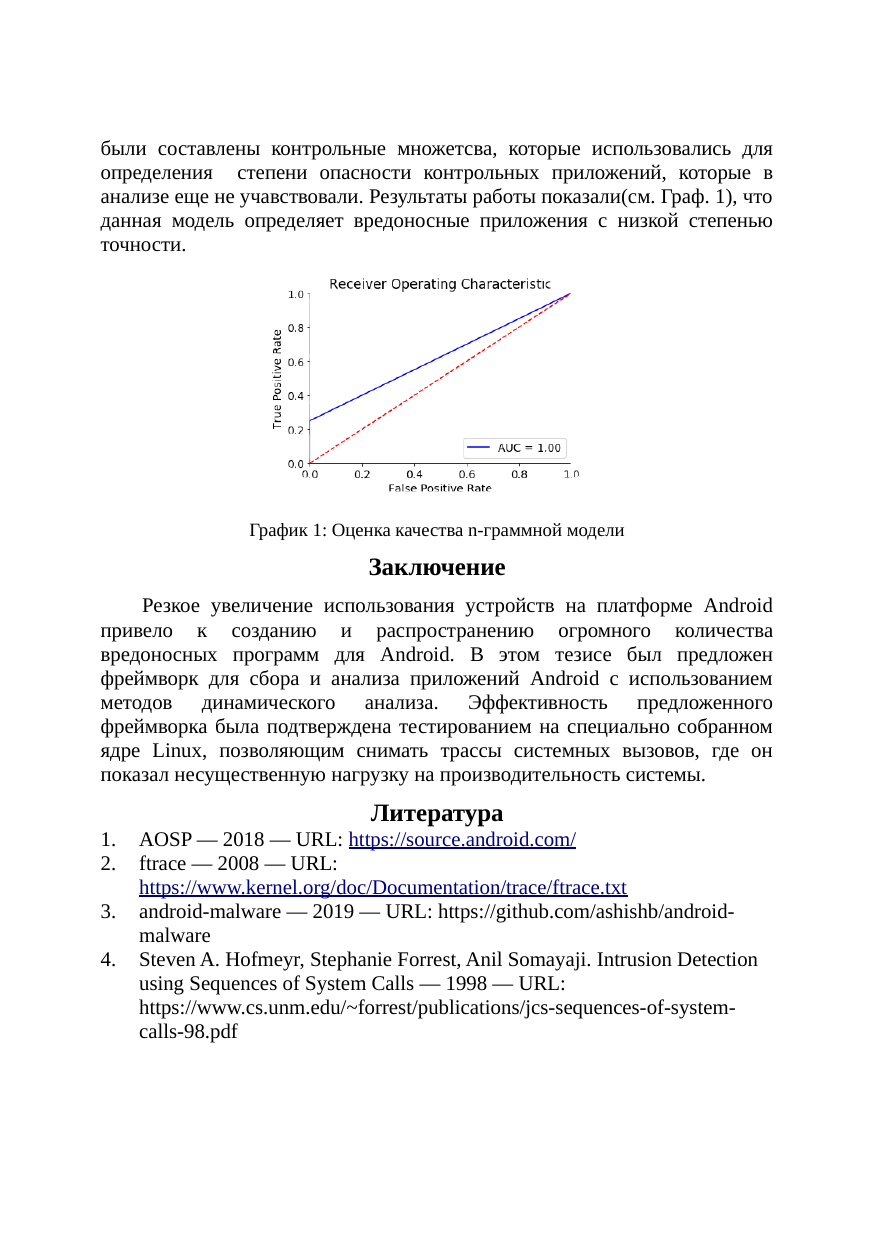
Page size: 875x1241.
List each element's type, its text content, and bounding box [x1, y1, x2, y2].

list ftrace — 2008 — URL: https://www.kernel.org/doc/Documentation/trace/ftrace.txt [100, 851, 774, 899]
picture [272, 278, 579, 492]
text были составлены контрольные множетсва, которые использовались для определения степени опасности контрольных приложений, которые в анализе еще не учавствовали. Результаты работы показали(см. Граф. 1), что данная модель определяет вредоносные приложения с низкой степенью точности. [100, 136, 774, 256]
list Steven A. Hofmeyr, Stephanie Forrest, Anil Somayaji. Intrusion Detection using Sequences of System Calls — 1998 — URL: https://www.cs.unm.edu/~forrest/publications/jcs-sequences-of-system-calls-98.pdf [100, 947, 774, 1043]
text График 1: Оценка качества n-граммной модели [100, 519, 774, 540]
list android-malware — 2019 — URL: https://github.com/ashishb/android-malware [100, 899, 774, 947]
text Резкое увеличение использования устройств на платформе Android привело к созданию и распространению огромного количества вредоносных программ для Android. В этом тезисе был предложен фреймворк для сбора и анализа приложений Android с использованием методов динамического анализа. Эффективность предложенного фреймворка была подтверждена тестированием на специально собранном ядре Linux, позволяющим снимать трассы системных вызовов, где он показал несущественную нагрузку на производительность системы. [100, 593, 774, 786]
subtitle Заключение [100, 552, 774, 581]
subtitle Литература [100, 798, 774, 826]
list AOSP — 2018 — URL: https://source.android.com/ [100, 826, 774, 851]
